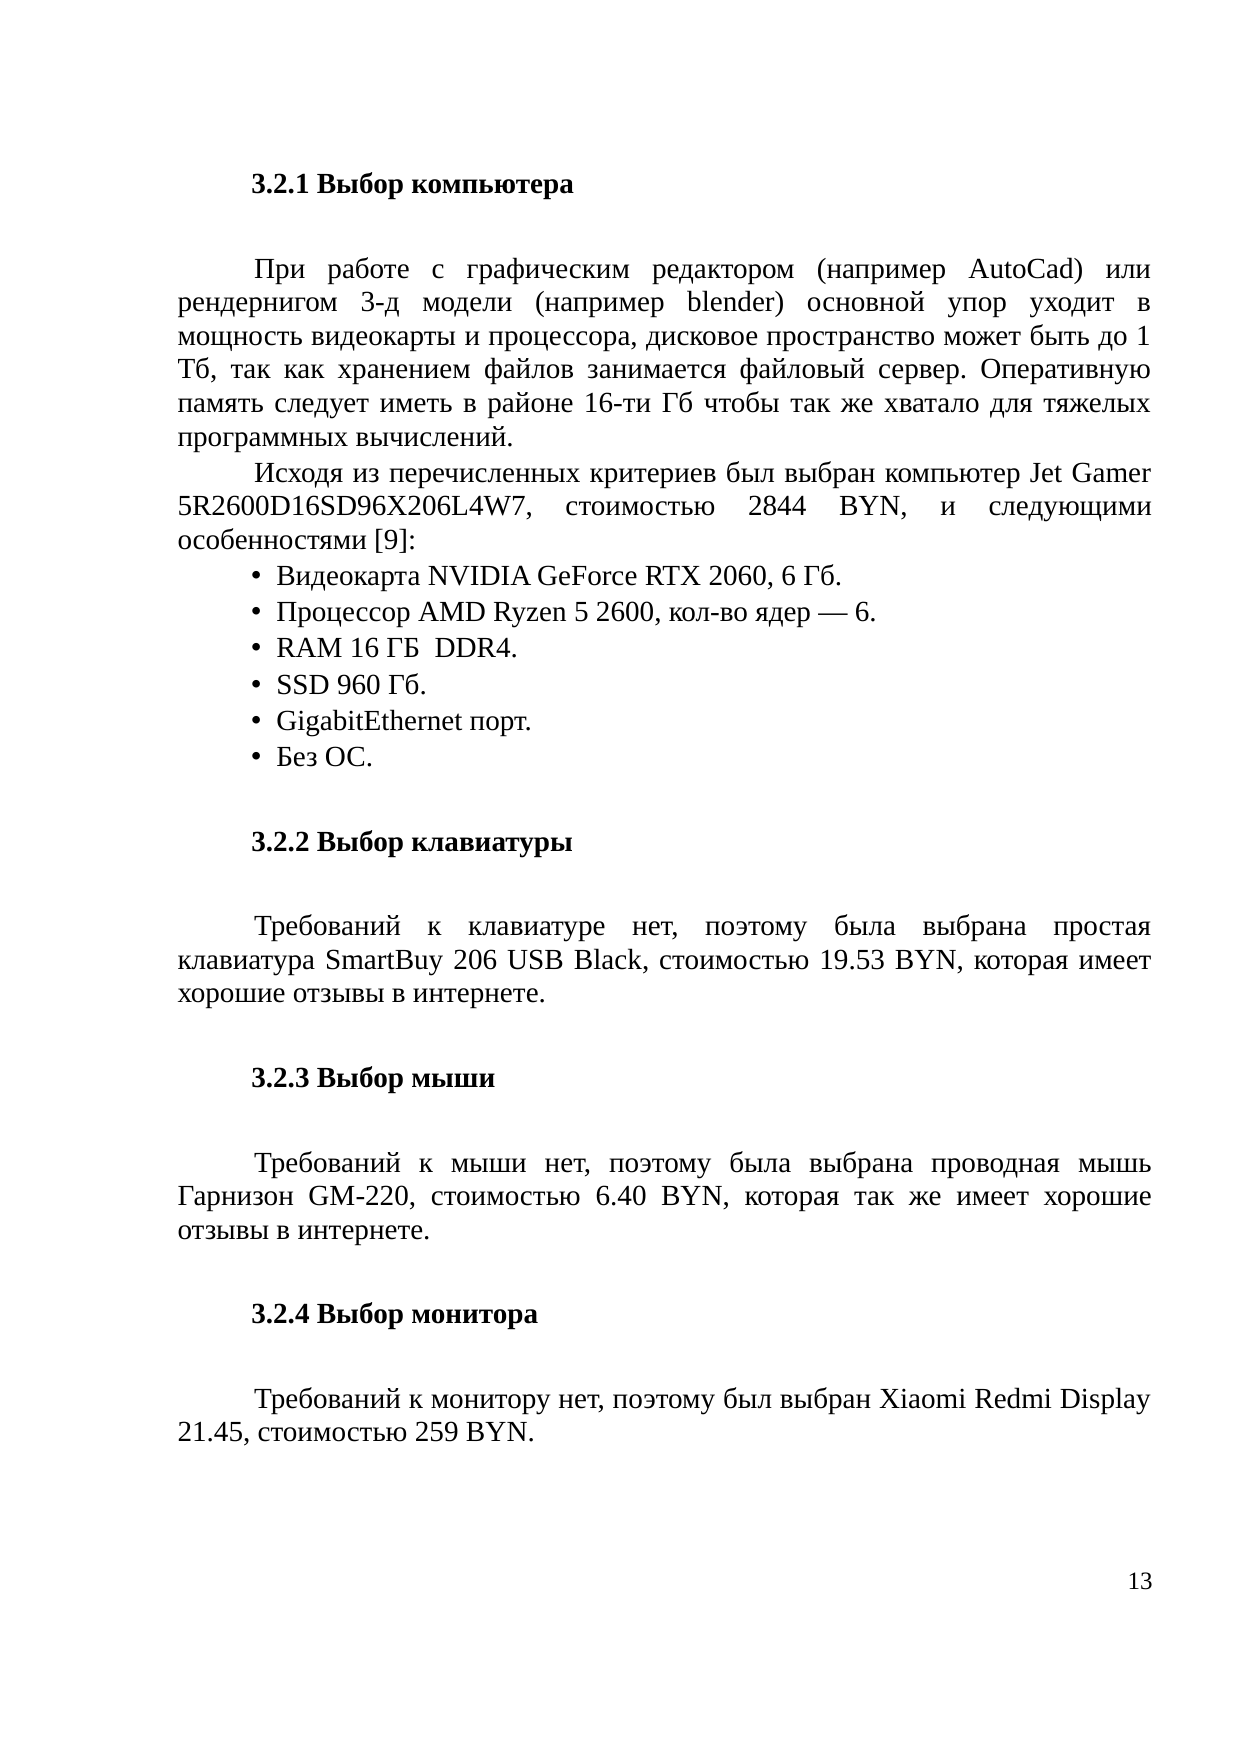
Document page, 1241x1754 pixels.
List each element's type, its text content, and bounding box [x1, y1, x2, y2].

text Требований к клавиатуре нет, поэтому была выбрана простая клавиатура SmartBuy 206 USB Black, стоимостью 19.53 BYN, которая имеет хорошие отзывы в интернете. [177, 908, 1152, 1009]
text Требований к монитору нет, поэтому был выбран Xiaomi Redmi Display 21.45, стоимостью 259 BYN. [177, 1381, 1152, 1448]
list Без ОС. [177, 739, 1152, 773]
subtitle 3.2.3 Выбор мыши [177, 1060, 1152, 1093]
list Видеокарта NVIDIA GeForce RTX 2060, 6 Гб. [177, 558, 1152, 592]
list GigabitEthernet порт. [177, 703, 1152, 737]
subtitle 3.2.1 Выбор компьютера [177, 166, 1152, 200]
list Процессор AMD Ryzen 5 2600, кол-во ядер — 6. [177, 594, 1152, 628]
list SSD 960 Гб. [177, 667, 1152, 701]
text При работе с графическим редактором (например AutoCad) или рендернигом 3-д модели (например blender) основной упор уходит в мощность видеокарты и процессора, дисковое пространство может быть до 1 Тб, так как хранением файлов занимается файловый сервер. Оперативную память следует иметь в районе 16-ти Гб чтобы так же хватало для тяжелых программных вычислений. [177, 251, 1152, 452]
subtitle 3.2.2 Выбор клавиатуры [177, 824, 1152, 857]
text Исходя из перечисленных критериев был выбран компьютер Jet Gamer 5R2600D16SD96X206L4W7, стоимостью 2844 BYN, и следующими особенностями [9]: [177, 455, 1152, 556]
subtitle 3.2.4 Выбор монитора [177, 1296, 1152, 1329]
list RAM 16 ГБ DDR4. [177, 631, 1152, 664]
text Требований к мыши нет, поэтому была выбрана проводная мышь Гарнизон GM-220, стоимостью 6.40 BYN, которая так же имеет хорошие отзывы в интернете. [177, 1145, 1152, 1245]
